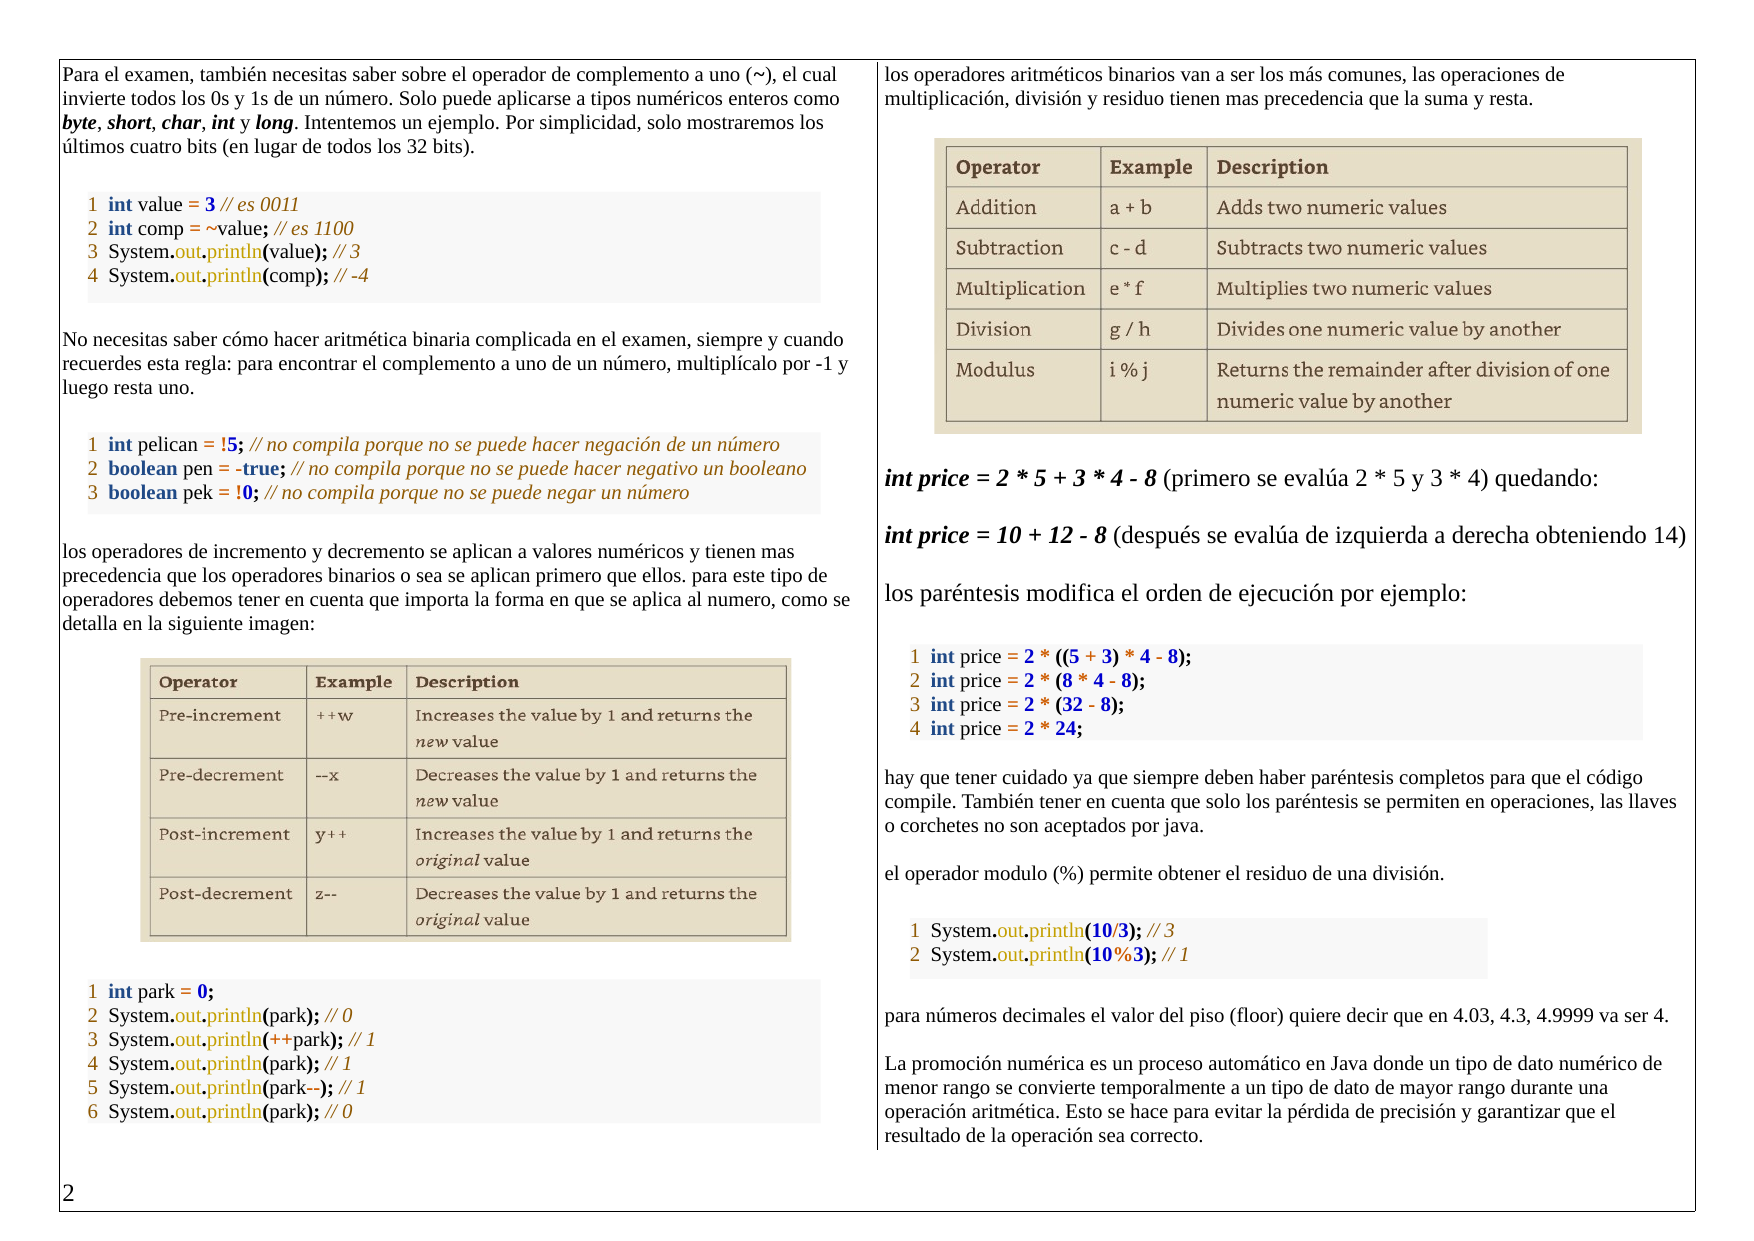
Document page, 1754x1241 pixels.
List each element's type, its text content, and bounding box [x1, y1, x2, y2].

text int price = 10 + 12 - 8 (después se evalúa de izquierda a derecha obteniendo 14) [884, 520, 1692, 549]
text los paréntesis modifica el orden de ejecución por ejemplo: [884, 578, 1692, 607]
text No necesitas saber cómo hacer aritmética binaria complicada en el examen, siempre y cuando recuerdes esta regla: para encontrar el complemento a uno de un número, multiplícalo por -1 y luego resta uno. [62, 327, 869, 399]
picture [140, 658, 792, 942]
picture [934, 138, 1642, 434]
text los operadores de incremento y decremento se aplican a valores numéricos y tienen mas precedencia que los operadores binarios o sea se aplican primero que ellos. para este tipo de operadores debemos tener en cuenta que importa la forma en que se aplica al numero, como se detalla en la siguiente imagen: [62, 538, 869, 635]
text hay que tener cuidado ya que siempre deben haber paréntesis completos para que el código compile. También tener en cuenta que solo los paréntesis se permiten en operaciones, las llaves o corchetes no son aceptados por java. [884, 764, 1692, 837]
text int price = 2 * 5 + 3 * 4 - 8 (primero se evalúa 2 * 5 y 3 * 4) quedando: [884, 463, 1692, 492]
text los operadores aritméticos binarios van a ser los más comunes, las operaciones de multiplicación, división y residuo tienen mas precedencia que la suma y resta. [884, 62, 1692, 110]
text Para el examen, también necesitas saber sobre el operador de complemento a uno (~), el cual invierte todos los 0s y 1s de un número. Solo puede aplicarse a tipos numéricos enteros como byte, short, char, int y long. Intentemos un ejemplo. Por simplicidad, solo mostraremos los últimos cuatro bits (en lugar de todos los 32 bits). [62, 62, 869, 158]
text para números decimales el valor del piso (floor) quiere decir que en 4.03, 4.3, 4.9999 va ser 4. [884, 1003, 1692, 1027]
text La promoción numérica es un proceso automático en Java donde un tipo de dato numérico de menor rango se convierte temporalmente a un tipo de dato de mayor rango durante una operación aritmética. Esto se hace para evitar la pérdida de precisión y garantizar que el resultado de la operación sea correcto. [884, 1051, 1692, 1147]
text el operador modulo (%) permite obtener el residuo de una división. [884, 861, 1692, 885]
